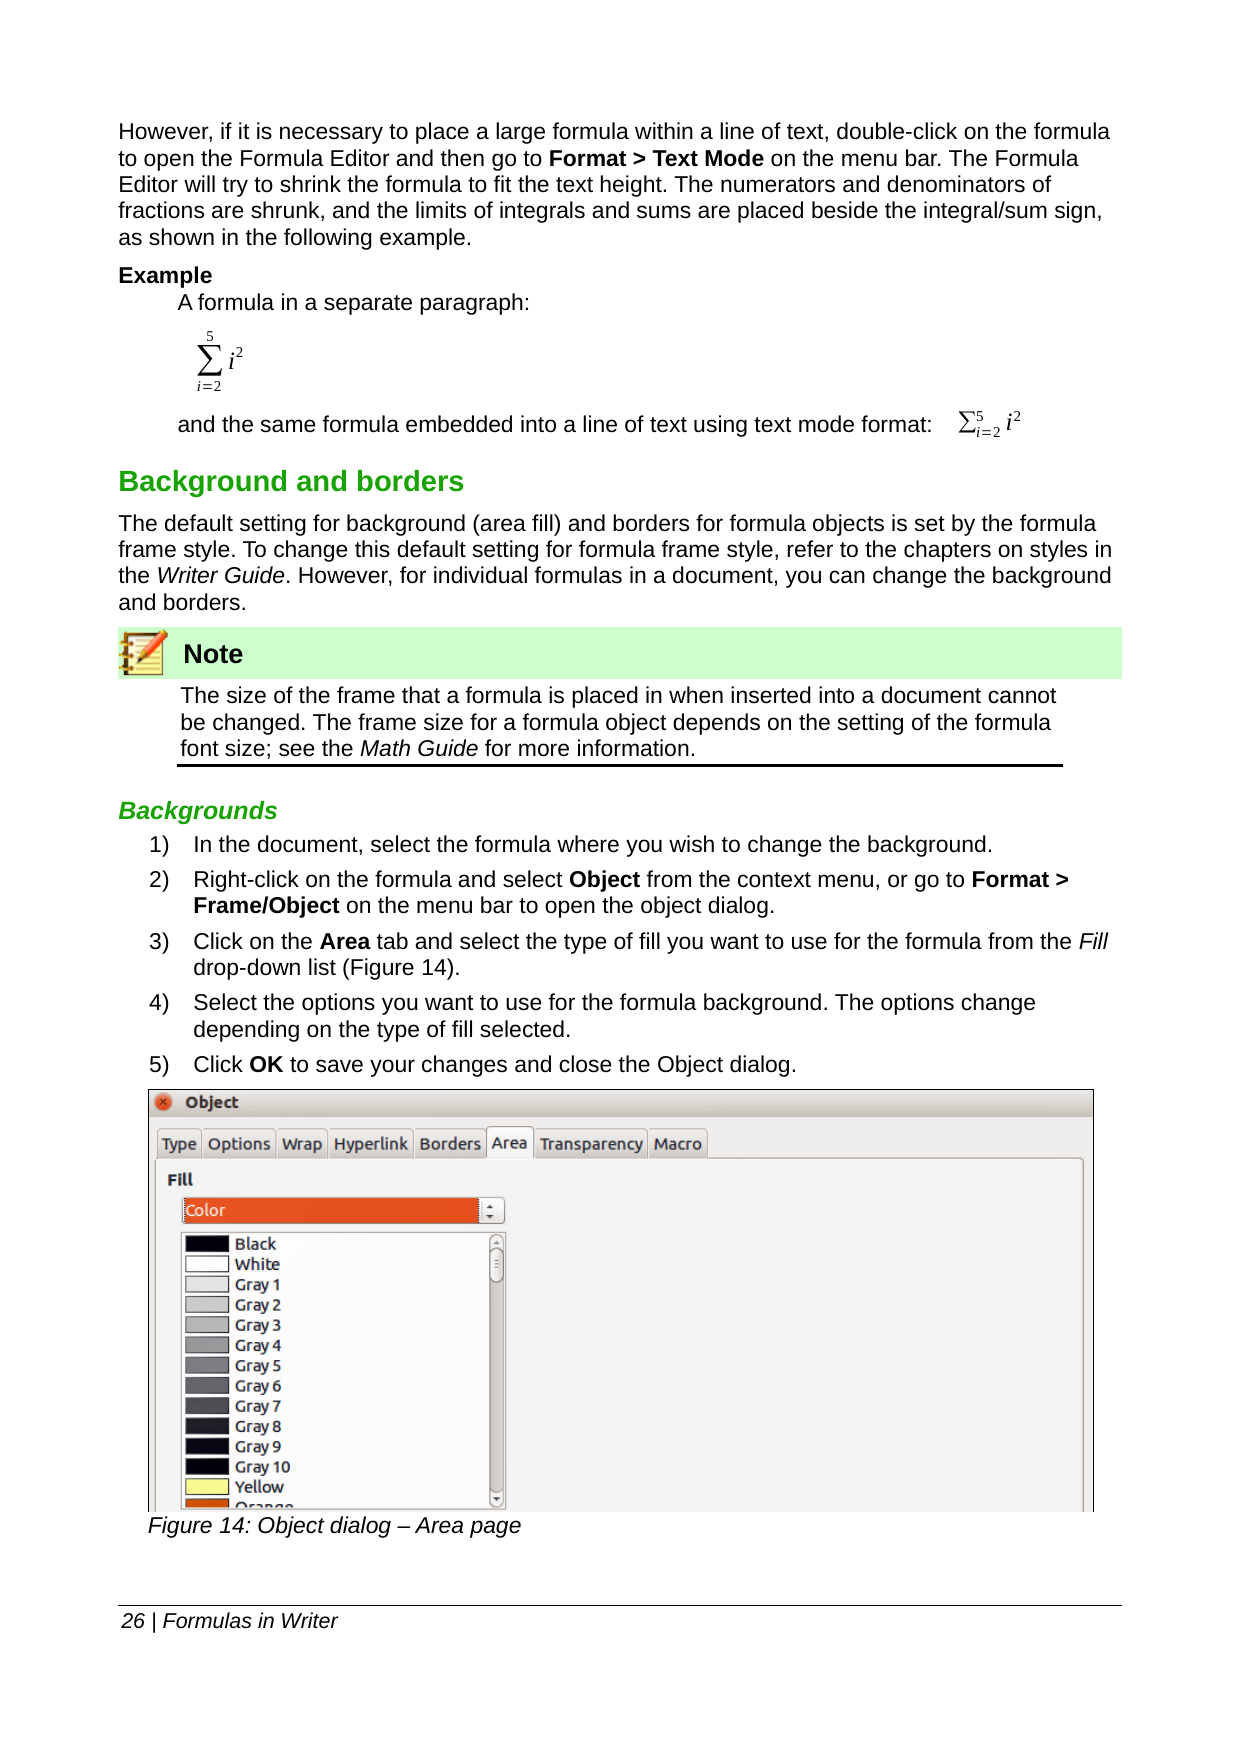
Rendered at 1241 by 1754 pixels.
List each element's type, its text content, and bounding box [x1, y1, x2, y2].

list Select the options you want to use for the formula background. The options change depending on the type of fill selected. [169, 989, 1122, 1042]
text Example [118, 262, 1122, 289]
subtitle Background and borders [118, 464, 1122, 498]
subtitle Backgrounds [118, 796, 1122, 825]
text The default setting for background (area fill) and borders for formula objects is set by the formula frame style. To change this default setting for formula frame style, refer to the chapters on styles in the Writer Guide. However, for individual formulas in a document, you can change the background and borders. [118, 509, 1122, 615]
subtitle Note [118, 627, 1122, 679]
text The size of the frame that a formula is placed in when inserted into a document cannot be changed. The frame size for a formula object depends on the setting of the formula font size; see the Math Guide for more information. [177, 679, 1063, 764]
picture [119, 628, 170, 679]
picture [149, 1090, 1093, 1512]
list Click on the Area tab and select the type of fill you want to use for the formula from the Fill drop-down list (Figure 14). [169, 928, 1122, 980]
list In the document, select the formula where you wish to change the background. [169, 831, 1122, 857]
list Right-click on the formula and select Object from the context menu, or go to Format > Frame/Object on the menu bar to open the object dialog. [169, 866, 1122, 919]
text A formula in a separate paragraph: [177, 289, 1122, 315]
text and the same formula embedded into a line of text using text mode format: [177, 407, 1122, 441]
text However, if it is necessary to place a large formula within a line of text, double-click on the formula to open the Formula Editor and then go to Format > Text Mode on the menu bar. The Formula Editor will try to shrink the formula to fit the text height. The numerators and denominators of fractions are shrunk, and the limits of integrals and sums are placed beside the integral/sum sign, as shown in the following example. [118, 118, 1122, 250]
text Figure 14: Object dialog – Area page [148, 1512, 1093, 1538]
list Click OK to save your changes and close the Object dialog. [169, 1051, 1122, 1077]
